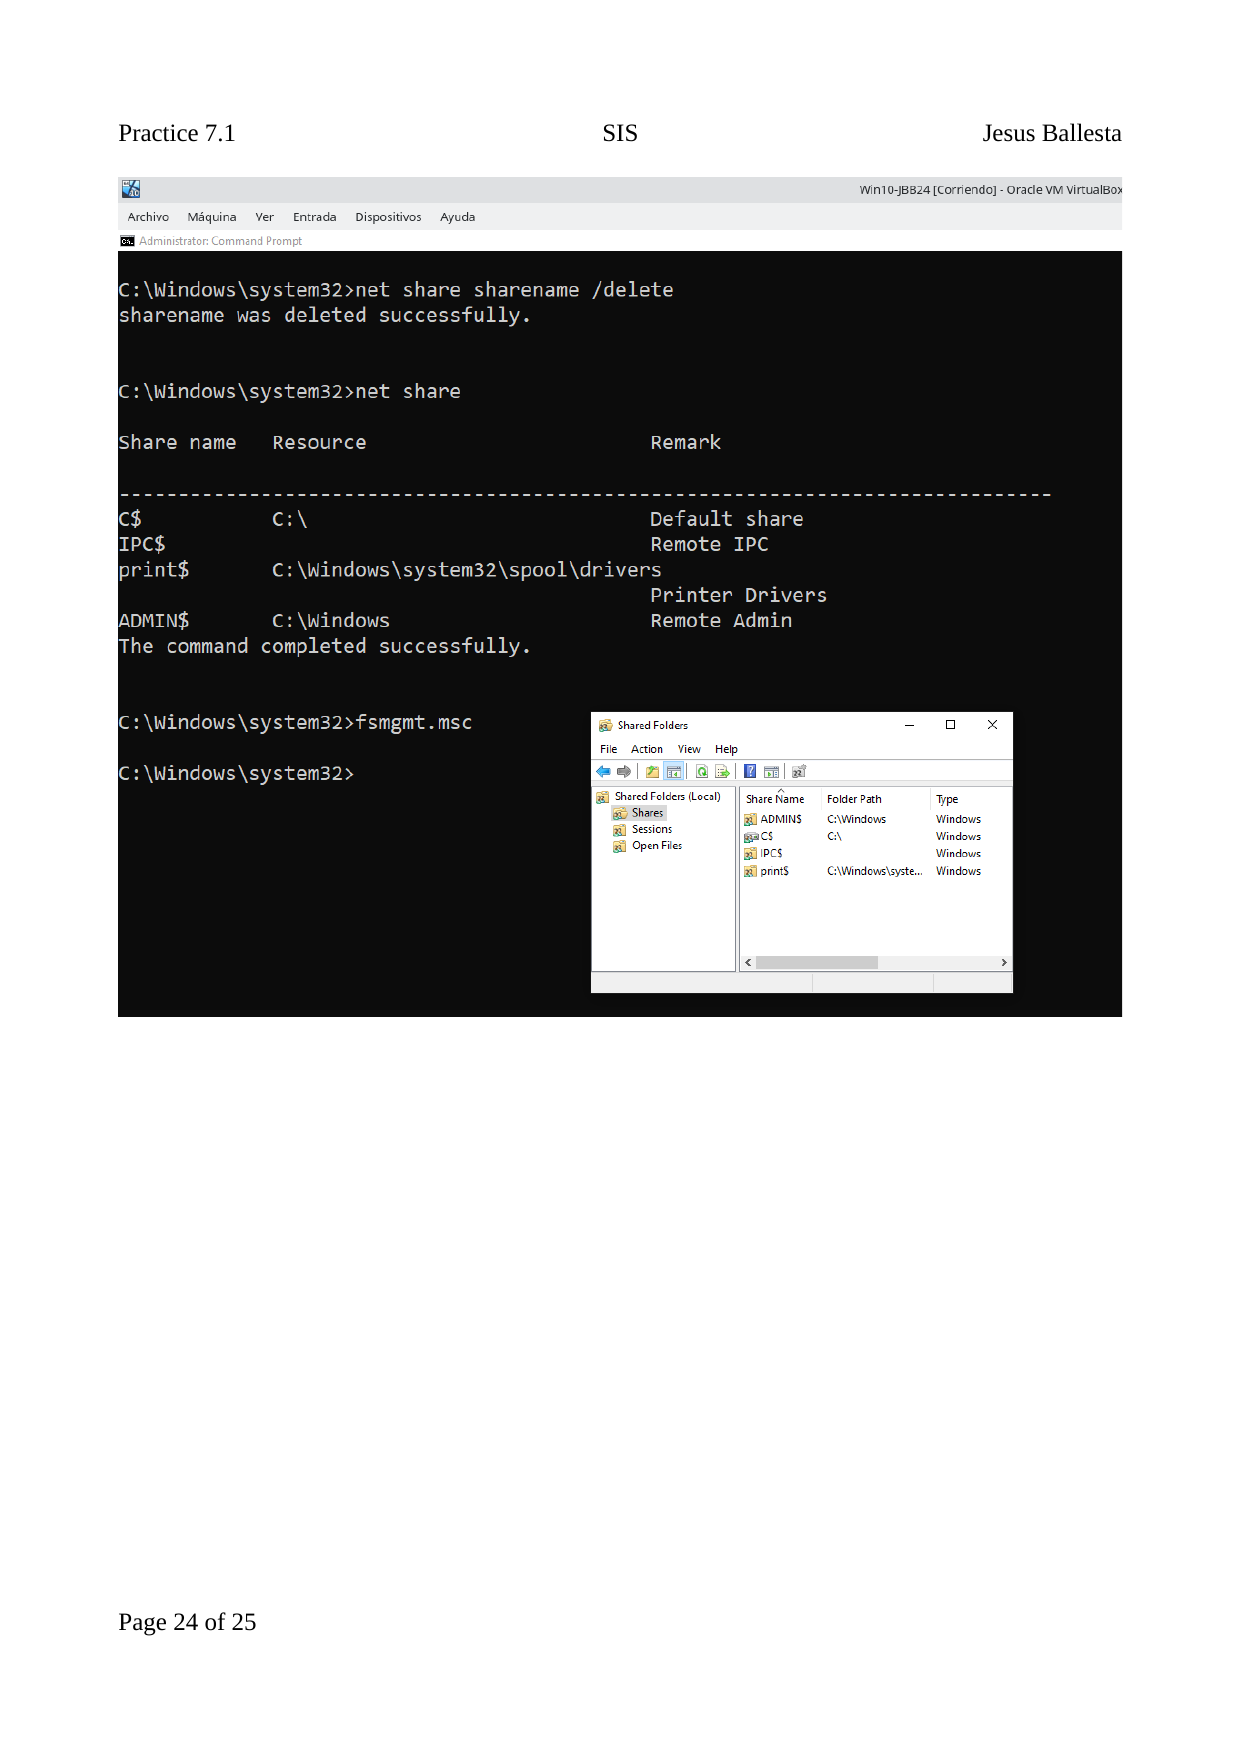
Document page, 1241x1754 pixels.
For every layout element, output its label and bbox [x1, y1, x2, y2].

picture [118, 176, 1123, 1017]
